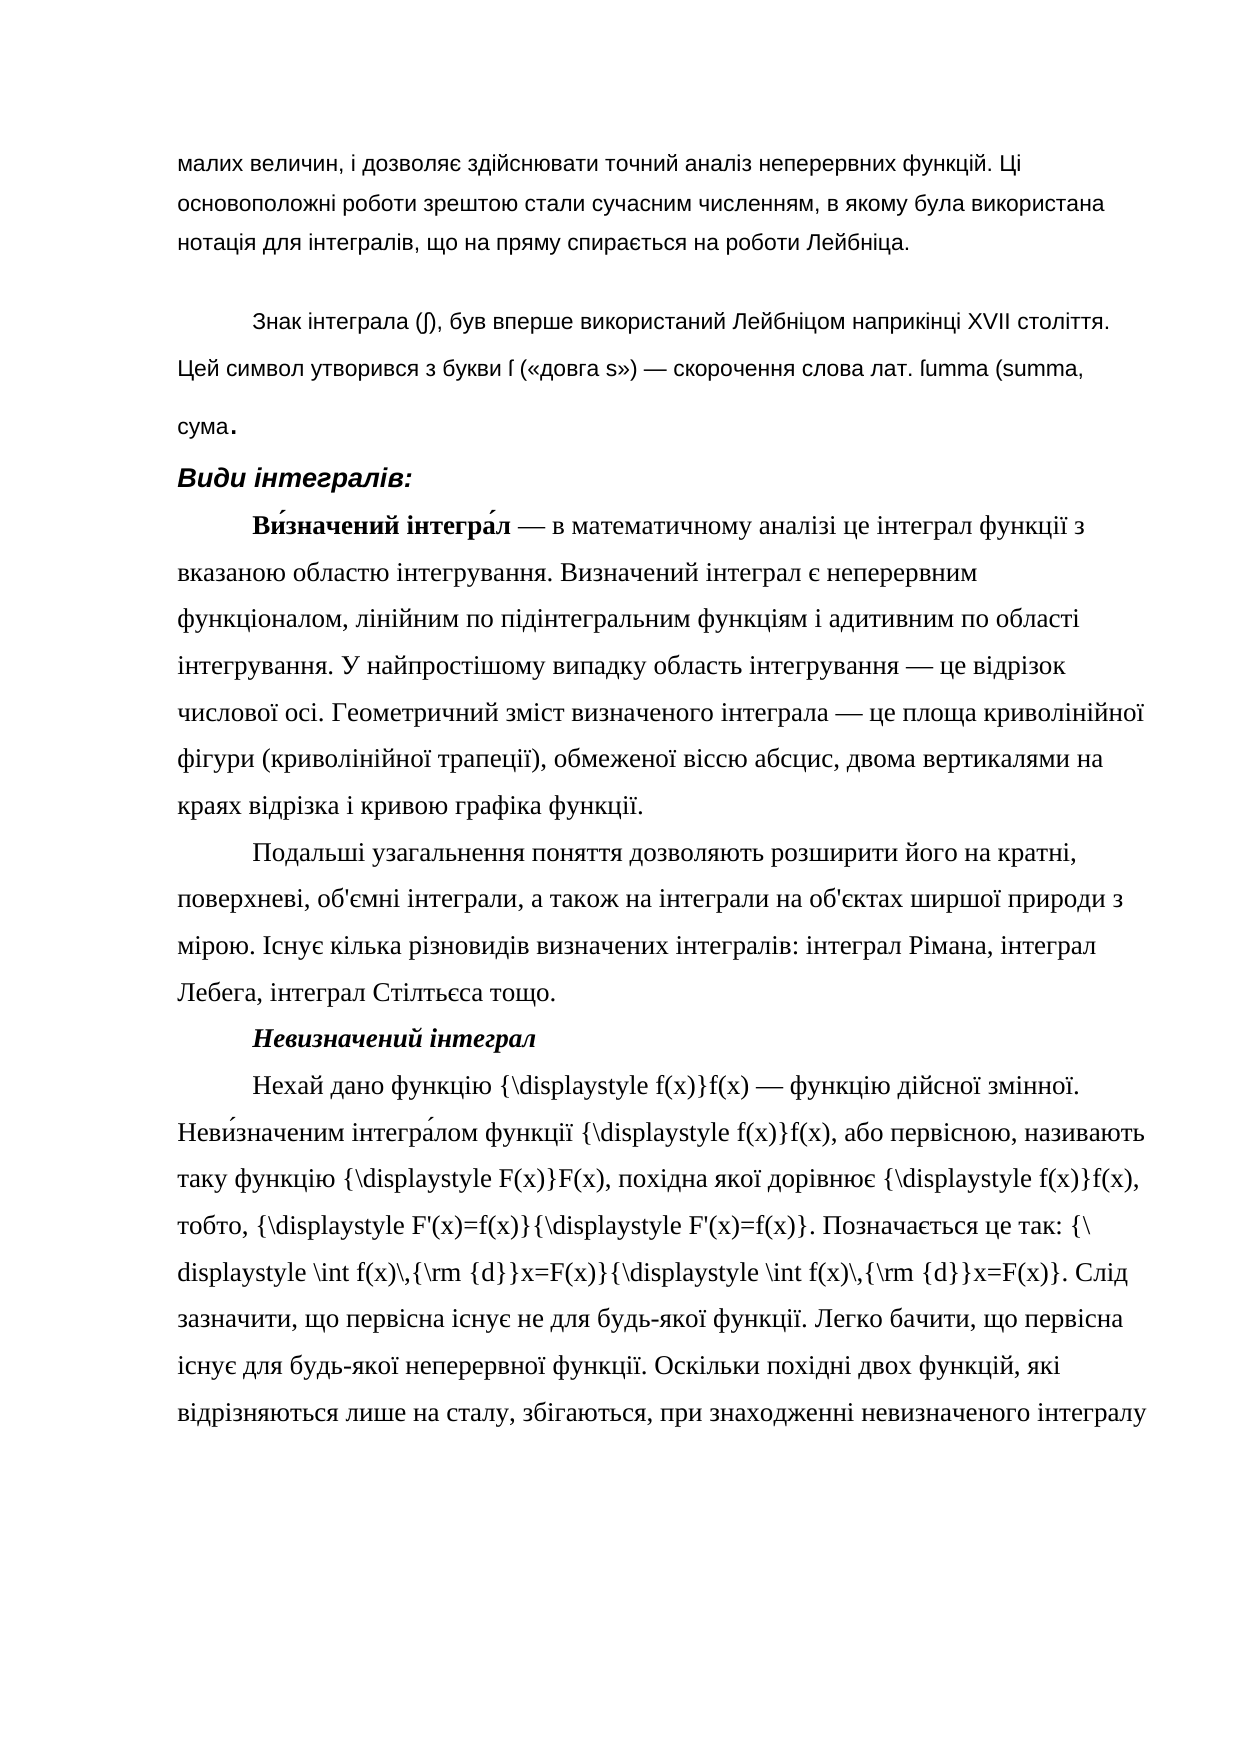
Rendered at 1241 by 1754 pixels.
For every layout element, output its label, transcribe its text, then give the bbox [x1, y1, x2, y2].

text Невизначений інтеграл [177, 1022, 1151, 1054]
text Подальші узагальнення поняття дозволяють розширити його на кратні, поверхневі, об'ємні інтеграли, а також на інтеграли на об'єктах ширшої природи з мірою. Існує кілька різновидів визначених інтегралів: інтеграл Рімана, інтеграл Лебега, інтеграл Стілтьєса тощо. [177, 836, 1151, 1007]
text Ви́значений інтегра́л — в математичному аналізі це інтеграл функції з вказаною областю інтегрування. Визначений інтеграл є неперервним функціоналом, лінійним по підінтегральним функціям і адитивним по області інтегрування. У найпростішому випадку область інтегрування — це відрізок числової осі. Геометричний зміст визначеного інтеграла — це площа криволінійної фігури (криволінійної трапеції), обмеженої віссю абсцис, двома вертикалями на краях відрізка і кривою графіка функції. [177, 509, 1151, 820]
text малих величин, і дозволяє здійснювати точний аналіз неперервних функцій. Ці основоположні роботи зрештою стали сучасним численням, в якому була використана нотація для інтегралів, що на пряму спирається на роботи Лейбніца. [177, 150, 1151, 255]
text Нехай дано функцію {\displaystyle f(x)}f(x) — функцію дійсної змінної. Неви́значеним інтегра́лом функції {\displaystyle f(x)}f(x), або первісною, називають таку функцію {\displaystyle F(x)}F(x), похідна якої дорівнює {\displaystyle f(x)}f(x), тобто, {\displaystyle F'(x)=f(x)}{\displaystyle F'(x)=f(x)}. Позначається це так: {\displaystyle \int f(x)\,{\rm {d}}x=F(x)}{\displaystyle \int f(x)\,{\rm {d}}x=F(x)}. Слід зазначити, що первісна існує не для будь-якої функції. Легко бачити, що первісна існує для будь-якої неперервної функції. Оскільки похідні двох функцій, які відрізняються лише на сталу, збігаються, при знаходженні невизначеного інтегралу [177, 1069, 1151, 1427]
text Знак інтеграла (∫), був вперше використаний Лейбніцом наприкінці XVII століття. Цей символ утворився з букви ſ («довга s») — скорочення слова лат. ſumma (summa, сума. [177, 308, 1151, 442]
text Види інтегралів: [177, 462, 1151, 493]
